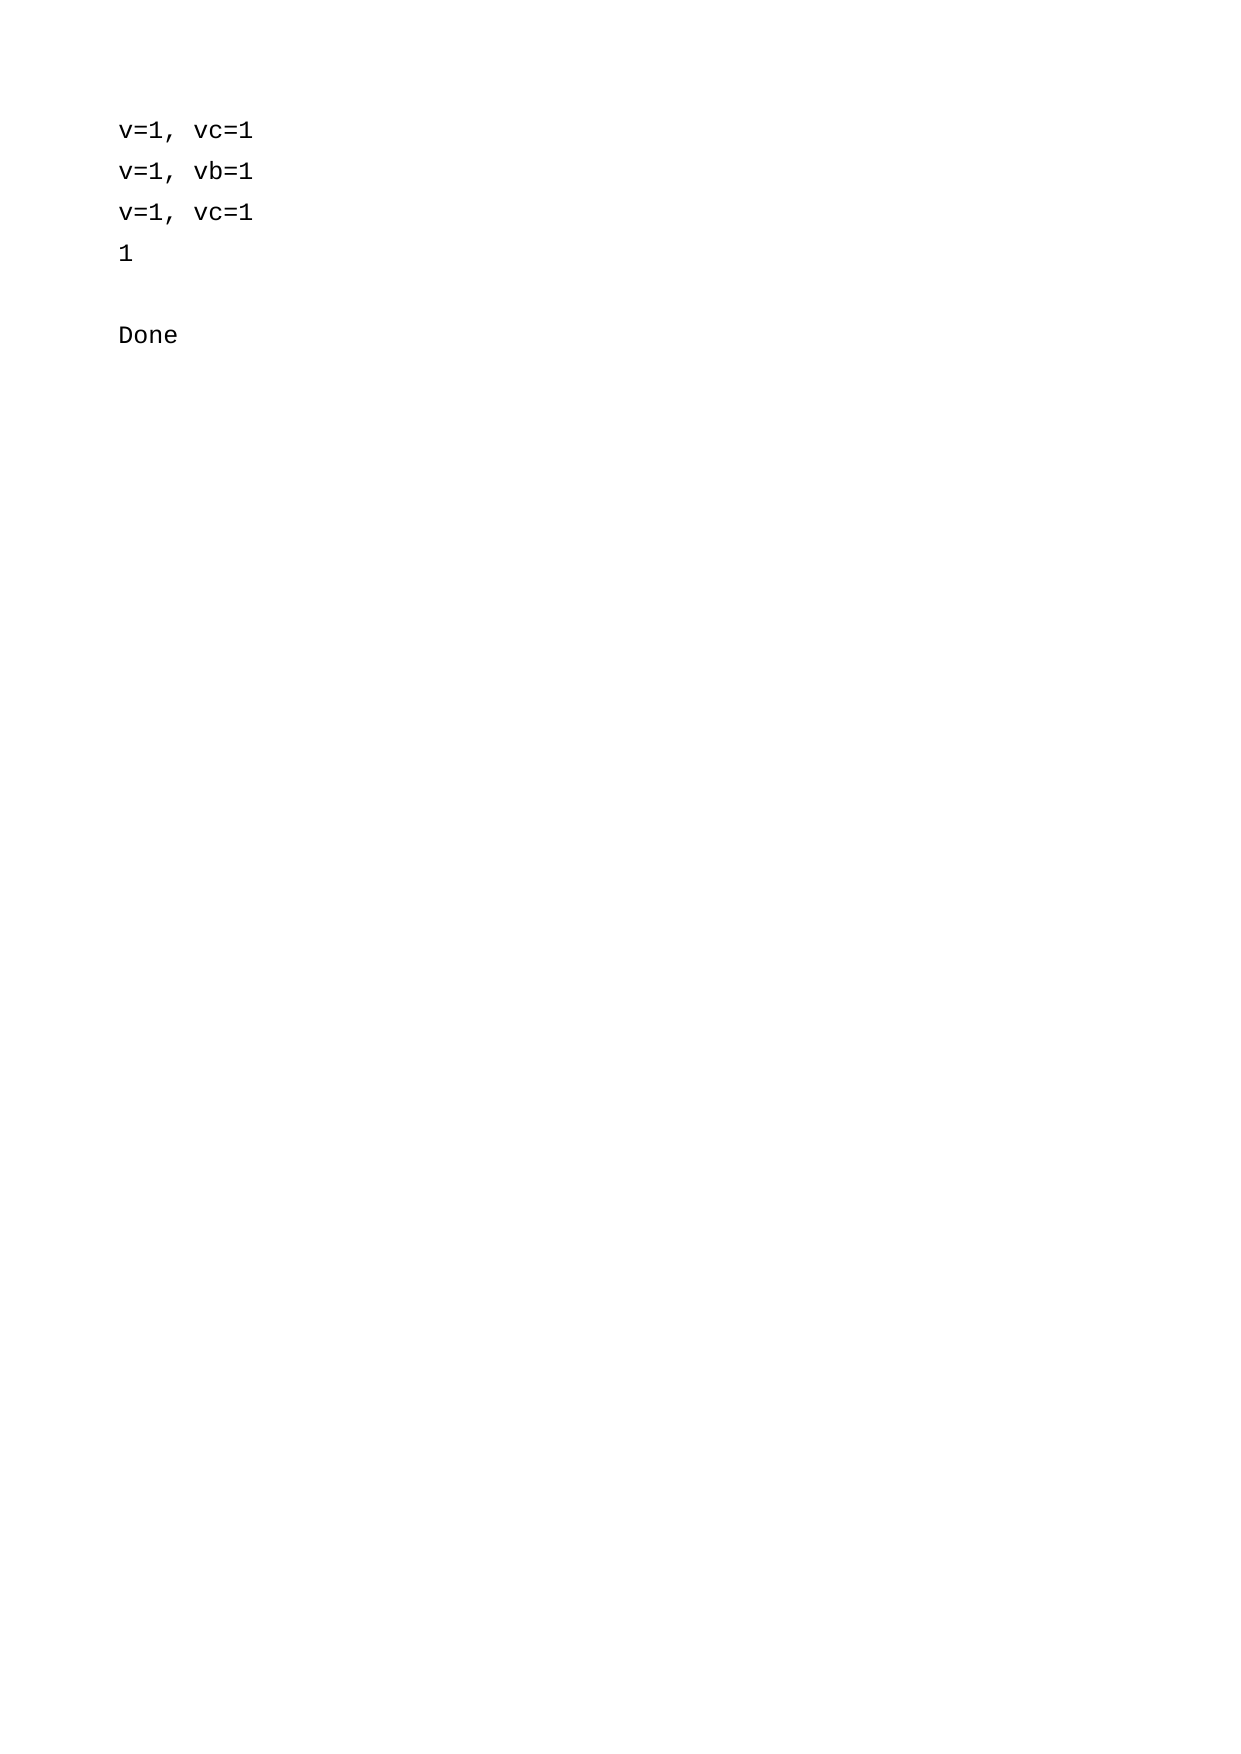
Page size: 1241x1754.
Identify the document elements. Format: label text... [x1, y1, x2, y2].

text v=1, vc=1 [118, 118, 1122, 146]
text v=1, vc=1 [118, 200, 1122, 228]
text 1 [118, 241, 1122, 269]
text Done [118, 322, 1122, 351]
text v=1, vb=1 [118, 159, 1122, 187]
